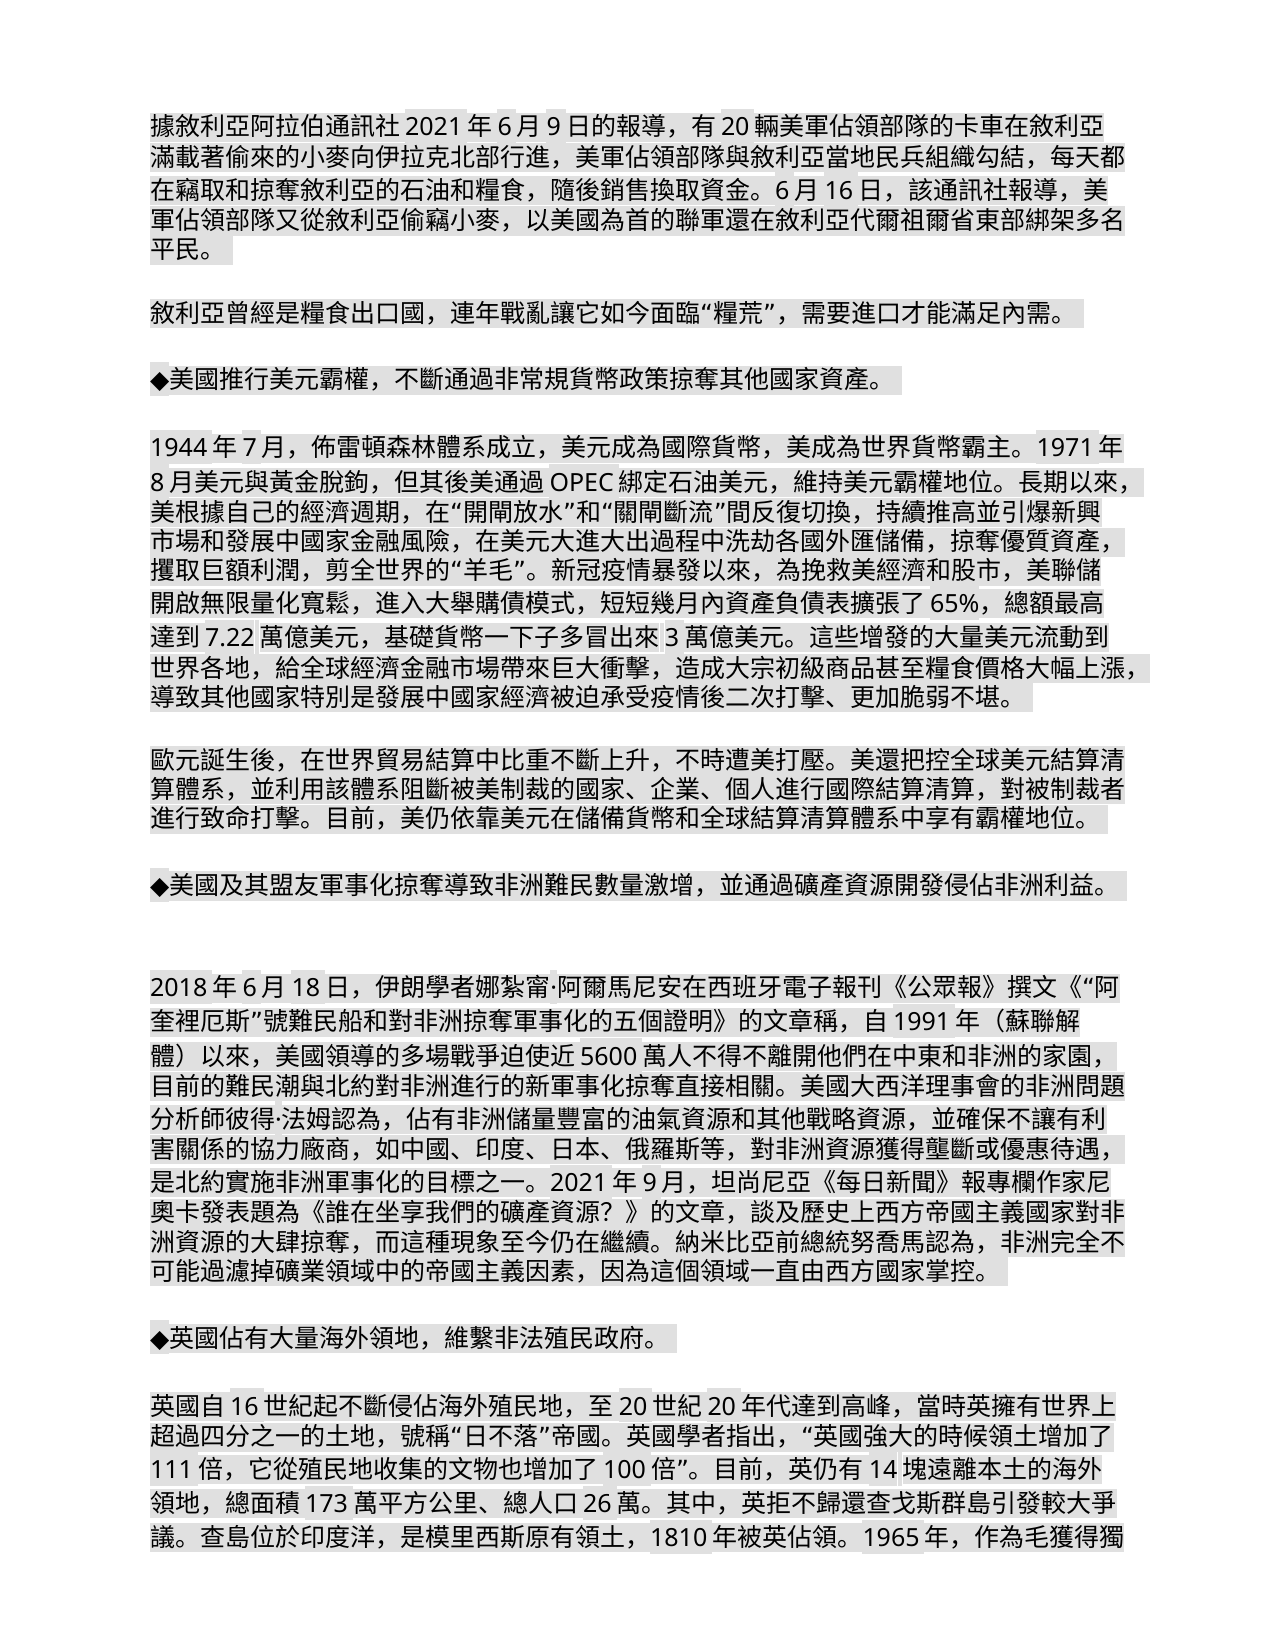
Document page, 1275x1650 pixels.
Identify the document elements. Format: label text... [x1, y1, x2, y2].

text 新華社刊發長文：美國同盟體系“七宗罪” 責任編輯：張菁娟 來源：新華社 2021-08-04 07:52:55 美國同盟體系“七宗罪” 前言 “我們真正的政策，乃是避免與外部世界的任何部分建立永久同盟。”1796年9月，美國首任總統華盛頓在告別演說中這樣告誡美國人。兩個世紀過去，美國卻早已將其“國父”的勸訓拋在腦後。 長期以來，美國同盟體系固守冷戰思維，迷信零和博弈，為一己私利踐踏公理正義、挑起衝突戰禍、實行單邊制裁、收割世界紅利，對以聯合國為核心的國際體系和以國際法為基礎的國際秩序造成嚴重威脅和破壞。美國新政府上臺以來，重新加強對同盟體系的掌控，表面上打著重回多邊主義旗號，實質上是要搞“小圈子”和集團政治，以意識形態站隊、陣營之間選邊來割裂世界，企圖拉幫結夥對中國實施戰略遏制打壓，以集體之名行單邊之實，是不折不扣的偽多邊主義。 美國同盟體系違背歷史潮流，看似耀武揚威、前呼後擁，實則色厲內荏、人心漸失，其暴力、掠奪、侵權、破壞、撒謊、包庇、內訌罪行日益現形，正在一步步墮向“黑幫化”的深淵。特將美國同盟體系“七宗罪”昭告天下，讓霸權主義和強權政治無處遁形，讓和平和正義的陽光照亮世界。 第一宗罪：暴力 自1776年7月4日獨立以來，美國在其240多年歷史中，沒有參與戰爭的時間不足20年。據不完全統計，自1945年二戰結束至2001年，世界上153個地區發生的248次武裝衝突中，由美髮起的為201場，約占81%。其中包括13場海外戰爭，大多有盟國參與。在美國及其盟友的炮火和屠刀下，不計其數的百姓流離失所乃至失去性命，地區國家經濟與社會發展大幅受挫，不少國家至今仍陷於水深火熱之中。 二戰後美國及其盟友發動的戰爭主要包括： ◆朝鮮戰爭。自1950年6月起，美國糾集十幾個國家組成所謂“聯合國軍”武裝干涉朝鮮半島南北雙方之間爆發的內戰。這場戰爭導致300多萬平民死亡，約300萬人成為難民。戰爭期間，美軍在朝鮮北部地方和中國東北部分地區秘密實施細菌戰，以飛機布撒大量帶有鼠疫桿菌、霍亂弧菌、傷寒桿菌等病菌的昆蟲、老鼠、兔子等媒介物，給中朝軍民造成巨大傷害。 ◆越南戰爭。1955至1975年的越南戰爭堪稱二戰後延續時間最長、最殘酷的一場戰爭，造成200萬平民死亡，300多萬難民流離失所。美軍在越投放約2000萬加侖的落葉劑（橙劑），導致40萬越南人死亡、200萬越南人罹患癌症或其他疾病。美軍還在越留下約35萬噸可爆炸的炸彈和地雷，估計仍需300年才能完全清除。 ◆科索沃戰爭。1999年，以美為首的北約軍隊打著“避免人道主義災難”旗號，公然繞過聯合國安理會，對南斯拉夫聯盟共和國進行78天持續轟炸，造成8000多無辜平民傷亡，近100萬人流離失所，200多萬人失去生活來源。北約軍隊大量摧毀南基礎設施，甚至轟炸了中國駐南聯盟大使館。塞爾維亞經濟學家估計，北約對南聯盟進行轟炸造成的經濟損失總額約為296億美元。轟炸造成大量橋樑、公路、鐵路以及25000戶家庭、176處文化古跡、69所學校、19家醫院和20個保健中心受損，150萬兒童無法上學。以美國為首的北約還動用了國際公約禁止的集束炸彈和貧鈾彈，導致當地癌症和白血病發病率激增，嚴重破壞當地乃至全歐生態環境。2000年3月，聯合國駐科索沃維和部隊確認，美軍為摧毀南聯盟的坦克和防禦工事，共發射了31000顆貧鈾彈。在科索沃和梅托希亞地區有100多個投擲點，在塞爾維亞南部北約使用了2噸貧鈾，而在科索沃和梅托希亞則有13噸，共計15噸貧鈾。此外，1999年4月17至18日，北約飛機炸毀了潘切沃的一家化工廠，導致該市上空的致癌物質含量達到正常時期的10600倍。截至2019年5月，366個參與北約軍事行動的義大利士兵患癌症死亡，7500人深受病痛折磨。 ◆阿富汗戰爭。2001年10月，美北約以打擊“基地”組織和塔利班為名入侵阿富汗。20年來，美軍事行動造成10多萬阿平民傷亡，約1100萬人淪為難民。2019年，阿富汗總統阿什拉夫·加尼表示，自2014年以來已經有4.5萬名阿安全部隊士兵被殺。2019年聯合國報告顯示，有3.2萬阿平民死于這場戰爭，而美國布朗大學沃森國際和公共事務研究所稱，抵抗武裝的死亡人數為4.2萬。根據喀布爾大學學者的評估，阿富汗戰爭平均每天造成約6000萬美元經濟損失、約250人傷亡。2020年，國際刑事法院首席檢察官表示，有證據顯示，近百名阿富汗囚犯在審訊過程中遭到折磨、虐待甚至強姦，美軍部隊和美國中央情報局可能因在阿富汗虐囚而犯下戰爭罪行。2020年11月，澳大利亞軍方公佈該國駐阿富汗部隊調查報告，證實澳軍人涉嫌在阿富汗參與殺害囚犯和平民事件。2021年4月14日，美國總統拜登宣佈，不讓恐怖分子在阿富汗獲得安全庇護的任務“早已結束”，所有美國軍隊將在9月11日之前從該國撤離。美軍倉皇撤離阿富汗，留下暴恐猖獗、千瘡百孔的爛攤子。美國《紐約時報》獲取的一份機密情報評估顯示，在國際部隊撤離後的兩至三年內，阿富汗可能會在很大程度上落入塔利班的控制之下。事實上，在美撤軍的短短2個月內，塔利班完全控制區域已翻倍，超過阿富汗政府。 ◆伊拉克戰爭。2003年3月，美國不顧國際社會普遍反對，聯合英國等以莫須有罪名侵入伊拉克，導致約20萬至25萬平民死亡，其中美軍直接致死超過1.6萬人。時至今日，伊仍有約2500萬枚地雷和其他爆炸遺留物需清除。根據公開統計，在伊拉克境內爆炸的貧鈾彈累計超過3400噸，平均每平方公里有將近8公斤鈾化合物遺存。2008年，聯合國大會就禁止在平民區使用貧鈾彈進行表決，有141個國家支持，美國、英國、法國和以色列投了反對票。此外，美軍、英軍還嚴重違反國際人道主義原則，製造多起虐待戰俘事件。美國哥倫比亞廣播公司曾公佈的一組照片顯示，伊戰結束後，美軍憲兵曾殘酷虐待伊拉克戰俘，如勒令他們全身赤裸進行人體堆疊，或將戰俘蒙上頭後手上連通電線站在箱子上。2019年11月，伊拉克歷史控訴調查組（IHAT）和“諾斯莫爾行動”調查人員透露，相關調查於2017年被英政府叫停，英政府和軍隊掩蓋了士兵在阿富汗與伊拉克殺害平民的戰爭罪可信證據。 美國和其盟友發動的多次侵略戰爭，給受害國造成大量平民傷亡和財產損失，帶來一系列社會問題。2021年3月，美國反戰組織“粉色代碼”發佈報告表示，過去20年，美國及其盟國持續不斷轟炸他國，平均每天投下40多枚炸彈和導彈。2001年以來，美國及其盟國在他國共投下32.6萬枚炸彈和導彈，集中在中東等地區，伊拉克、利比亞、敘利亞、阿富汗和葉門是受襲最嚴重的國家。 ◆美國不斷向其盟友輸送武器，導致地區戰亂不斷。 2017年後，美國把加大對盟國出售先進武器裝備作為控制和鞏固同盟關係的重要手段，時任總統特朗普頻頻通過與各國領導人的會晤推銷美制武器。此外，美國防務承包商可以直接向外國政府出售軍用無人機，而無需經過美國國防部的審批。2018年美國的武器出口額為1923億美元，較上一年度增加13%。2020年，美國軍售占全球軍售比重超過85%，其中近一半流向中東。2021年3月，瑞典斯德哥爾摩國際和平研究所證實，美國一直是世界上最大的武器出口國，美國近5年的出口量占全球武器出口總量的三分之一以上。中東國家軍購規模占世界總額的三分之一，其中近七成來自美、英、法，美超過一半的軍售銷往中東。 ◆美國盟友長期參與美海外軍事行動，共謀實施暴力。 澳大利亞是唯一參與美國二戰以來所有主要海外軍事行動的盟友，包括朝鮮戰爭、越南戰爭、科索沃戰爭、伊拉克戰爭、阿富汗戰爭、敘利亞戰爭等。2020年11月，澳國防軍公佈調查報告，證實澳軍士兵涉嫌虐殺39名阿富汗平民，其中包括兒童，引發國際社會震動和輿論廣泛批評。近期，澳內政部秘書長佩蘇略針對中美在臺灣問題上的緊張局勢揚言稱，自由國家再次聽到“戰鼓敲響”，蓄意煽動對立，渲染戰爭威脅。 美國在中東設有多個軍事基地，超過7萬美軍在該地區長期駐紮，並部署航母戰鬥群、隱形戰機、戰略核潛艇等先進軍事裝備，不時派遠端戰略轟炸機巡航，長期派航母在中東海域遊弋，耀武揚威，時刻保持對該地區的戰略威懾。美打著反恐旗號，使用武力干涉他國內政，甚至暴力推翻主權國家合法政府。美出動無人機定點清除伊朗伊斯蘭革命衛隊“聖城旅”指揮官蘇萊曼尼；近年來伊朗數名核科學家被刺殺，背後都有美以共謀的影子；美縱容以色列對敘利亞、黎巴嫩等國發動空襲，嚴重侵犯有關國家主權；美默許土耳其入侵敘利亞，對土借反恐之名打擊敘境內庫爾德武裝、入侵敘北部地方聽之任之。利比亞戰爭中，美、英、法、加拿大等國以執行聯合國安理會禁飛決議為由聯合實行武力干涉，實際目的是支援利反對派推翻卡紮菲政權。2001年發動所謂“反恐戰爭”至今，美及其盟友在地區至少造成48萬人死亡，其中大半是無辜平民。 ◆美國槍支暴力問題叢生。 2021年4月3日《紐約時報》報導，自1975年以來已有超過150萬美國人死於與槍支相關的自殺、謀殺與意外，超過美自內戰以來所有戰爭導致死亡人數之和。美“槍支暴力檔案室”發佈的資料顯示，2020年美共有超過4萬人死於槍擊，創下歷史最高記錄；全美共發生592起大規模槍擊事件，平均每天超過1.6起。2021年6月14日《華盛頓郵報》報導，僅2021年1月至5月，美已有8100多人死於槍擊事件，每天約有54人，這比前6年同期平均死亡人數多出14人。 與此同時，美槍支氾濫，控槍措施停滯不前。美兩黨在槍支管控上分歧嚴重，控槍法案難以在國會通過，1994年以來基本上沒有通過有任何實際意義的控槍法案。 ◆美國及其盟國國內員警暴力等事件不止，暴力執法造成大量傷亡。 法國“黃馬甲”運動期間，員警過度使用化學噴霧、催淚瓦斯、橡皮子彈等鎮暴手段。近期英北愛爾蘭等地示威活動中，員警暴力執法也造成多起受傷流血事件，激起民憤。 2021年2月26日，在聯合國人權理事會第46屆會議期間，多位聯合國人權問題特別報告員以及專家發表聯合聲明，呼籲美國政府採取廣泛的改革措施，制止員警暴力行為，並大力解決系統性種族主義和種族歧視問題。特別機制專家對美法律和政策允許執法人員在“合理”情況下使用致命武力表示關切，敦促美解決日益嚴重的警務“軍事化”問題。4月21日，聯合國人權高專巴切萊特就佛洛德案表示，對侵犯人權的執法官員有罪不罰現象必須終止；必須採取有力措施，防止發生更多任意殺戮行為。 第二宗罪：掠奪 西方國家的發達史，一定程度上是一個少數人在全世界對絕大多數人剝削掠奪的歷史。美國同盟體系仰仗軍事武力、經濟地位和制裁大棒，威逼利誘他國放棄正當權益、任其宰割，以赤裸裸方式實現對資源和財富的掠奪。 ◆美國及其盟友通過戰爭等手段掠奪海灣國家石油、糧食等資源。 2003年3月20日，美英聯軍在未經聯合國安理會授權的情況下向伊拉克發起軍事行動。美提出一系列開戰理由，包括薩達姆政府嚴重侵犯人權、伊拉克可能擁有核武器或其他大規模殺傷性武器等。2021年4月，美副總統哈裡斯在參加有關就業和基建政策活動時，親口承認“數年來和數代人以來的戰爭是為了爭奪石油而打響的”。2003年發動伊戰前夕，時任英外交大臣斯特勞證實，增進英和全球能源供應安全是英戰略利益所在。2016年7月，曾參與對伊戰爭決策的英前副首相普萊斯考特發表文章稱，自20世紀50年代起，確保以優惠條件獲得波斯灣石油產品一直是英利益所在。伊拉克前副總理塔里克·阿齊茲曾表示，針對伊拉克的威脅純粹是為了石油，美國的政策就是要奪走海灣國家的石油。英國BBC報導，布希政府在“9·11”之前就制定了控制伊拉克石油計畫的檔。英國智庫新經濟基金會前任政策主管希姆斯稱，過去的一個世紀，美國和英國在尋求控制超過它們份額的石油儲備時在全球各地留下了衝突、社會動盪和環境破壞的惡果。 2021年3月20日，敘利亞石油和礦產資源部長巴薩姆·圖馬在接受敘國家電視臺採訪時稱，美國及其盟友如同海盜一般，覬覦著敘的石油財富。美國目前控制著敘東北部90%的原油資源，美軍及其盟友對當地的佔領，導致該國石油產業的總損失超過920億美元。俄羅斯國防部長紹伊古訪問義大利時曾指出，美國正通過掠奪屬於敘利亞人民的石油資源來養肥本國石油生產商和軍火商。俄羅斯專家伊戈爾·尤什科夫表示，美國之所以不願從敘北部撤離就是為掠奪敘石油資源。他們利用武裝部隊保衛石油走私，並報復任何阻止走私的行動。 以美國為首的聯軍還多次走私、燒毀敘利亞小麥。2020年5月，美軍在敘東北地區哈塞克省南部的沙達迪村莊用阿帕奇武裝直升機投放燃燒彈，將當地小麥作物化成灰燼，造成14名敘普通民眾死亡，損失近5000萬美元。 據敘利亞阿拉伯通訊社2021年6月9日的報導，有20輛美軍佔領部隊的卡車在敘利亞滿載著偷來的小麥向伊拉克北部行進，美軍佔領部隊與敘利亞當地民兵組織勾結，每天都在竊取和掠奪敘利亞的石油和糧食，隨後銷售換取資金。6月16日，該通訊社報導，美軍佔領部隊又從敘利亞偷竊小麥，以美國為首的聯軍還在敘利亞代爾祖爾省東部綁架多名平民。 敘利亞曾經是糧食出口國，連年戰亂讓它如今面臨“糧荒”，需要進口才能滿足內需。 ◆美國推行美元霸權，不斷通過非常規貨幣政策掠奪其他國家資產。 1944年7月，佈雷頓森林體系成立，美元成為國際貨幣，美成為世界貨幣霸主。1971年8月美元與黃金脫鉤，但其後美通過OPEC綁定石油美元，維持美元霸權地位。長期以來，美根據自己的經濟週期，在“開閘放水”和“關閘斷流”間反復切換，持續推高並引爆新興市場和發展中國家金融風險，在美元大進大出過程中洗劫各國外匯儲備，掠奪優質資產，攫取巨額利潤，剪全世界的“羊毛”。新冠疫情暴發以來，為挽救美經濟和股市，美聯儲開啟無限量化寬鬆，進入大舉購債模式，短短幾月內資產負債表擴張了65%，總額最高達到7.22萬億美元，基礎貨幣一下子多冒出來3萬億美元。這些增發的大量美元流動到世界各地，給全球經濟金融市場帶來巨大衝擊，造成大宗初級商品甚至糧食價格大幅上漲，導致其他國家特別是發展中國家經濟被迫承受疫情後二次打擊、更加脆弱不堪。 歐元誕生後，在世界貿易結算中比重不斷上升，不時遭美打壓。美還把控全球美元結算清算體系，並利用該體系阻斷被美制裁的國家、企業、個人進行國際結算清算，對被制裁者進行致命打擊。目前，美仍依靠美元在儲備貨幣和全球結算清算體系中享有霸權地位。 ◆美國及其盟友軍事化掠奪導致非洲難民數量激增，並通過礦產資源開發侵佔非洲利益。 2018年6月18日，伊朗學者娜紮甯·阿爾馬尼安在西班牙電子報刊《公眾報》撰文《“阿奎裡厄斯”號難民船和對非洲掠奪軍事化的五個證明》的文章稱，自1991年（蘇聯解體）以來，美國領導的多場戰爭迫使近5600萬人不得不離開他們在中東和非洲的家園，目前的難民潮與北約對非洲進行的新軍事化掠奪直接相關。美國大西洋理事會的非洲問題分析師彼得·法姆認為，佔有非洲儲量豐富的油氣資源和其他戰略資源，並確保不讓有利害關係的協力廠商，如中國、印度、日本、俄羅斯等，對非洲資源獲得壟斷或優惠待遇，是北約實施非洲軍事化的目標之一。2021年9月，坦尚尼亞《每日新聞》報專欄作家尼奧卡發表題為《誰在坐享我們的礦產資源？》的文章，談及歷史上西方帝國主義國家對非洲資源的大肆掠奪，而這種現象至今仍在繼續。納米比亞前總統努喬馬認為，非洲完全不可能過濾掉礦業領域中的帝國主義因素，因為這個領域一直由西方國家掌控。 ◆英國佔有大量海外領地，維繫非法殖民政府。 英國自16世紀起不斷侵佔海外殖民地，至20世紀20年代達到高峰，當時英擁有世界上超過四分之一的土地，號稱“日不落”帝國。英國學者指出，“英國強大的時候領土增加了111倍，它從殖民地收集的文物也增加了100倍”。目前，英仍有14塊遠離本土的海外領地，總面積173萬平方公里、總人口26萬。其中，英拒不歸還查戈斯群島引發較大爭議。查島位於印度洋，是模里西斯原有領土，1810年被英佔領。1965年，作為毛獲得獨立的附加條件，查島從毛領土分離出去成為“英屬印度洋領地”，英“承諾”適時將查島歸還毛政府。但之後英不僅未予歸還，還用盡各種非人道手段驅逐群島上數以千計的原住民，支持美在島上興建軍事基地。2019年2月，國際法院作出諮詢意見，明確指出英佔據查島是非法行為，英有義務儘快終止對查島行政管轄。5月，聯大以116票贊成、6票反對通過確認英對查島統治是非法行為，並要求英在6個月內將查島歸還給模里西斯的決議。但英迄今未履行該決議，公然踐踏國際法治。毛總理賈格納特指責稱，英不能一邊宣稱自己是國際法衛士，一邊維繫一個非法的殖民政府。 ◆法國長期通過“殖民遺產”，控制非洲國家的經濟命脈。 當歐元誕生、法國法郎被廢除時，非洲法郎轉而和歐元以固定比例掛鉤。每次法國經濟下滑，非洲法郎區國家都會連帶遭殃。非洲法郎發行權不在次區域貨幣聯盟成員國手中，無法靈活調控本幣幣值，抑制了西非、中非國家的出口競爭力。由於大多數外匯掌握在法國人手裡，非洲法郎區國家對外貿易也受到法國的種種限制。2017年，在貝南爆發了公開焚燒西非法郎的抗議活動。馬里、塞內加爾等國也發生了抵制非洲法郎的遊行。 第三宗罪：侵權 美國同盟體系玩弄國際規則，對國際法合則用、不合則棄，以強權挑戰公理，歪曲國際法粉飾惡行，只為謀取一己私利。 ◆美國拒絕參與或退出國際公約、組織。 過去一段時間，美國在國際上奉行“本國優先”，大搞毀約退群，嚴重損害了多邊主義，削弱了以聯合國為核心的國際體系。包括：拒絕批准承認工人享有結社權利的1948年《結社自由和組織權利保護公約》；拒絕簽署謀求和平解決朝鮮問題和印支問題的1954年日內瓦協議；拒絕批准1979年《消除對婦女一切形式歧視公約》；拒絕簽署美曾主張且經大多數國家同意的1982年《聯合國海洋法公約》；1984年，以聯合國教科文組織“過於政治化”為由，第一次退出該組織；是世界上唯一沒有批准1989年聯合國大會通過的《聯合國兒童權利公約》的國家；拒絕批准1997年《京都議定書》；未批准1998年國際刑事法院《羅馬規約》；2001年，獨家拒絕達成《禁止生化武器公約》旨在建立核查機制的公約議定書，並阻擋至今；2017年1月，以“跨太平洋夥伴關係協定（TPP）”會摧毀美製造業為由退出TPP；2017年6月，身為全球溫室氣體排放大國，宣稱《巴黎協定》使美處於不利位置，決定退出該協定並重啟化石燃料開採計畫；2017年10月，以聯合國教科文組織內部亟待改革等為由，第二次退出該組織；2017年12月，因《移民問題全球契約》與美政府現行難民政策和特朗普移民原則不符，宣佈退出該協議；2018年5月，認為伊核問題全面協議是“一個巨大的謊言”“史上最吃虧的協議”“存在災難性缺陷”，宣佈退出該協議；2018年6月，稱聯合國人權理事會對以色列“存在偏見”及“無法有效保護人權”，宣佈退出該組織；作為對巴勒斯坦因美國搬遷駐以色列大使館至耶路撒冷一事將美告上國際法院的回應，美宣佈退出涉及國際法院管轄問題的《維也納外交關係公約關於強制解決爭端之任擇議定書》；2019年8月，宣佈《中導條約》失效，並立即著手研發此前受限的陸基常規中程導彈；2020年4月，停止資助世衛組織，並於7月宣佈退出該組織（2021年初拜登上臺後宣佈重返）；2020年5月，美決定退出《開放天空條約》，同年11月宣佈正式退出該條約。 ◆美國及其盟友在海外軍事戰爭中大肆侵犯人權。 2020年12月30日，聯合國人權理事會雇傭軍問題工作組發表聲明，稱時任美國總統特朗普宣佈赦免在伊拉克犯下戰爭罪的4名黑水公司雇員違反美承擔的國際法義務，呼籲《日內瓦公約》所有締約國共同譴責美上述行為。12月23日，人權高專辦發言人發表聲明，對特朗普赦免有關人員深表關切，稱此舉將助長有罪不罰現象，鼓勵其他人今後犯同樣罪行。2021年4月12日，聯合國人權高專巴切萊特發表聲明，對英國議會正在審議的“海外行動（現役和退伍軍人）法案”可能包庇那些實施酷刑等嚴重罪行的英海外軍人表示關切，指出該法案顯著降低了追究嚴重侵犯人權的海外軍人責任的可能性。2020年10月5日，10位人權理事會特別機制專家也曾對該法案表示關切，稱該法案使在海外服役的士兵免受非法殺害和酷刑指控，違反了人權法、國際刑法和國際人道法。2021年4月14日，人權理事會單邊強制措施對人權負面影響問題特別報告員等發表聯合聲明，批評美國名為“正義的獎賞”的反恐獎賞計畫侵犯人權，表示許多美認定的涉恐人員無法獲得正當司法程式。美國通過懸賞嫌疑人員資訊，鼓勵其他人侵犯這些人的人權。 ◆美國多年來對多國實施長臂管轄和單邊制裁。 美國長期依據美337條款、《反海外腐敗法》《湯瑪斯法》等國內法，肆意對其他國家和企業實施長臂管轄，發起單方面制裁。截至目前，美已對世界上近40個國家實施過經濟制裁，並獲得巨額收益，全球近一半人口受其影響。從2009年至2017年，美僅從歐洲就通過長臂管轄獲得1900億美元收益，並獲取大量企業資料，阿爾斯通等企業受制裁後被美企收購。 2015年到2019年間，美國政府對委內瑞拉採取了350多項單邊強迫性措施。聯合國人權高專巴切萊特表示，美國對委內瑞拉實施的新一輪單邊制裁，措施涉及面十分廣泛，導致委內瑞拉主要貨物已經嚴重短缺，可能會嚴重侵犯該國人民的人權。 2018年，土耳其以涉嫌參與“居倫運動”和間諜罪為名逮捕美國牧師並判處有期徒刑。美國在外交管道溝通無果的情況下，單方面宣佈對土耳其輸美鋁製品加征關稅。在美國的經濟制裁下，2018年8月土耳其貨幣里拉暴跌18%，土匯市陷入混亂。 2019年，美商務部工業與安全局對華為所有子公司實施禁供。2019年6月至今，美陸續將中國200多家企業列入制裁名單。 2020年4月，聯合國7名人權專家呼籲美國解除對古巴的經濟和金融制裁，稱制裁阻礙了人道機構説明該國衛生系統抗擊新冠疫情，美國對古巴的禁運和對其他國家的制裁嚴重破壞了國際社會為遏制新冠大流行、治療病患和挽救生命開展的合作。 美迄已對伊朗實施了1600余項單邊制裁，涵蓋石油、金融、航運、汽車等伊國民經濟各個領域。儘管美一再宣稱對伊制裁不包括人道主義領域，但伊在制裁影響下長期無法通過正常管道採購藥品等物資，造成伊國內缺醫少藥的人道主義困境。特朗普政府對伊採取“極限施壓”政策，以“長臂管轄”阻嚇全世界與伊開展正當合理的經貿往來，中國多個實體和個人因此受美制裁。伊總統稱，僅特政府退出伊核全面協議後恢復、新增的制裁就使伊蒙受2000多億美元經濟損失。新冠肺炎疫情暴發後，美阻止國際貨幣基金組織向伊發放抗疫貸款，亦不允許韓國、日本等盟國解凍伊海外資金，導致伊購買醫療物資和新冠疫苗求告無門。美還對敘利亞、葉門等深陷戰亂的國家揮舞制裁大棒，進一步衝擊其脆弱經濟社會基礎，釀成了比戰爭更嚴重的人道主義災難。 2021年3月，聯合國人權高專辦發表專家報告，批評美長期依據國內法對其他國家施加制裁，侵犯了中國、古巴、海地、伊朗、尼加拉瓜、俄羅斯、敘利亞、委內瑞拉、辛巴威等國人權。 美國還阻撓國際司法機構正常工作。2020年3月，國際刑事法院批准對美軍事和情報人員在阿富汗所涉戰爭罪和危害人類罪展開調查，受到美同盟體系極力阻撓。6月，特朗普宣佈將對參與有關調查人員實施經濟制裁和入境限制。9月，蓬佩奧宣佈制裁國際刑事法院首席檢察官本蘇達和管轄、互補與合作部門負責人莫喬喬科。國際刑事法院指出，美制裁對該院和《羅馬規約》下國際刑事司法系統、法治構成嚴重衝擊，美方“又一次試圖干涉國際刑事法院的司法獨立性”。 ◆“五眼聯盟”國家對他國及本國民眾實施大規模監控。 “五眼聯盟”國家長期實施大規模網路竊密、監控和攻擊活動，並要求科技公司在加密應用程式中“開後門”。美在網路竊聽監控方面投入大量資金和人力資源，2018年美情報總經費高達805億美元。2013年10月德國政府稱，默克爾總理行動電話可能遭到美情報機構監聽。2015年“維琪揭密”網站爆料，美國家安全局曾對法國總統希拉克、薩科齊、奧朗德實施監聽。2021年5月，媒體曝出美國監聽歐洲盟國醜聞，美國國家安全局2012至2014年間利用丹麥的資訊電纜，監聽德國、法國、挪威、瑞典等國政要短信和電話通話內容。 同時，美動用網路手段，對全球普通民眾進行大規模監聽監控。2013年6月，美國安局前雇員斯諾登披露“棱鏡”專案機密檔顯示：美每天收集全球各地近50億條行動電話記錄；秘密侵入雅虎、穀歌在各國資料中心之間主要通信網路，竊取數以億計的使用者資訊，肆意追蹤民眾的私人關係與社會活動；多年來一直監控手機應用程式，抓取個人資料等。“棱鏡計畫”曝光引發民眾強烈反應，多國輿論對美國監控全球網路表示強烈質疑和不滿。此外，從20世紀70年代開始，美情報部門一直操控著總部設在瑞士的加密設備供應商克裡普托公司，一邊向外國政府和企業出售加密機賺取巨額利潤，一邊通過解碼該公司加密技術竊取超過120個國家的機密資訊。 ◆聯合國人權理事會多次發表聲明，對美多種侵犯人權行為表示關切。 2020年12月29日，人權理事會單邊強制措施對人權負面影響問題特別報告員發表聲明，稱美國《凱撒敘利亞平民保護法》阻礙敘重建民用設施，導致敘本已十分嚴峻的人道主義局勢雪上加霜。該法壓制敘人民的住房權、健康權、適足標準生活權和發展權。美阻礙敘重建醫院，將威脅敘全體人民的生命權。 2021年2月23日，人權理事會酷刑問題特別報告員等16名特別機制專家發表聯合聲明，呼籲美關閉關塔那摩拘留中心並向被拘押者提供補償，要求美政府在審議關閉關塔那摩拘留中心時，妥善處理對現有40名被拘押者侵犯人權的行為，包括酷刑和虐待行為。美政府應確保那些遭受強迫失蹤、任意拘留、酷刑、基本權利被剝奪的人獲得賠償，並以獨立、公正方式調查、起訴相關秘密拘留、不公正審判等指控。 3月2日，人權理事會當代形式種族主義和種族歧視問題特別報告員等多名特別機制專家對美國南部路易斯安那州環境污染問題表示嚴重關切，稱在該地區開發石化設施不僅嚴重污染周圍的水和空氣，而且導致居民健康問題，環境種族主義嚴重威脅非洲裔美國人包括生命權、健康權、適足住房權和文化權在內的各項人權，美聯邦環境法規未能保障非洲裔美國人合法權利。 3月4日，人權理事會單邊強制措施對人權負面影響問題特別報告員發表聲明，表示美政府以宣佈國家緊急狀態為由，實施單邊強制措施，嚴重侵犯人權，《公民權利和政治權利國際公約》僅允許國家在面臨生存威脅的緊急狀態時中止對部分權利的保護，但美緊急狀態經常違反上述原則。敦促美不得以長期國家緊急狀態為由對別國實施單邊強制措施。 ◆美國“骨肉分離”移民政策強迫兒童和父母分離，嚴重危及移民的生命權、尊嚴和自由權等多項人權。 美國臭名昭著的“骨肉分離”移民政策即為美司法部推出的對非法入境者“零容忍”政策。2018年4月，美邊境執法人員為遏制非法入境者數量，任何非法入境者將受到“關押、審判、遣返”，其未成年子女將另行安置，導致不到兩個月內近2000名未成年人和父母分離。媒體披露移民兒童被關押在“大型籠子”裡的畫面和哭喊尋找父母的錄音，稱被分離兒童可能面臨暴力執法，臨時安置點破舊簡陋，兒童身心健康狀況堪憂。 美倒行逆施引發國際社會強烈譴責。墨西哥外長公開批評有關政策“殘忍”、“不人道”。薩爾瓦多政府呼籲美國政府將未成年人保護置於移民問題之上，不能以侵犯人權的方式粗暴解決移民問題。瓜地馬拉政府發表聲明，呼籲美方重新考慮有關移民政策，切實保障危移民的基本人權。洪都拉斯外交部表示，把兒童強行和父母分開，將導致他們在異國他鄉獨自面對司法程式，這是不人道的做法。2018年6月，聯合國人權理事會發佈聲明稱，美有關政策違反國際人權標準，堪比“酷刑”。聯合國秘書長發表聲明表示，難民和移民應得到有尊嚴的對待，對難民和移民的處理應符合國際法。聯合國人權高專侯賽因指出，“骨肉分離”將對移民子女造成不可逆的終生影響，極其不道德。 迫于壓力，美時任總統特朗普2018年6月簽署行政令叫停“骨肉分離”政策，但繼續實施“零容忍”政策，將非法移民與其未成年子女一併收押。然而，2019年11月，聯合國發佈後續調查報告顯示，美仍關押超過10萬非法移民兒童，侵害兒童權益情況頻仍。2021年6月，美國土安全部公佈資料顯示，拜登政府迄今僅促成7名兒童與父母團圓，目前仍有2127名兒童未能與父母團聚，美對移民生命權、尊嚴和自由權等多項人權的侵犯仍未停止。 ◆因懷疑藏匿斯諾登，美國協調迫降玻利維亞總統專機。 2013年7月2日，美國懷疑玻利維亞總統莫拉萊斯藏匿斯諾登，協調義大利、法國、西班牙和葡萄牙四國禁止玻利維亞總統專機進入本國領空，導致專機迫降在奧地利首都維也納，並遭強行檢查，直到確認沒有斯諾登的蹤跡才放行。玻利維亞國防部長薩阿韋德拉稱，美國政府是玻利維亞總統莫拉萊斯藏匿斯諾登這一謠言的幕後黑手，謠言是美國政府製造的。他強調，玻利維亞的航空旅行權利受到了侵犯，“這是一種暴行，違反了國際航空運輸公約和協定。”厄瓜多爾外交部長認為這是一個巨大的冒犯，他將呼籲南美聯盟與外交部長舉行一次特別峰會，討論這個問題。古巴外交部發表聲明譴責這一事件，認為這一毫無根據和武斷的行為，冒犯了整個拉丁美洲和加勒比地區。 ◆美國及其盟友以人道主義之名行對外干涉之實，自身人權狀況卻每況愈下。 國際勞工組織（ILO）國際勞工公約和建議書實施專家委員會（CEACR）分別於2012年、2013年、2014年、2016年、2019年、2020年接連就美國使用童工問題發表評論，多次對美大量18歲以下農場童工遭遇嚴重工傷事故表示關切。2014年，國際勞工標準實施委員會（CAS）將美違反ILO第182號公約的案件列為重點國別案件之一。美丹佛大學網站披露，目前在美至少有50余萬人生活在現代奴隸制下，被強迫勞動。美強迫勞動現象無處不在，在家政、農業種植、旅遊銷售、餐飲行業、醫療和美容服務等23個行業或領域販賣勞動力現象尤為突出。CEACR在2017年就美履行第105號公約指出，美應在聯邦層面出臺必要措施，減少刑事司法體系中種族不平等現象。 據統計，德國2020年極右翼犯罪高達2.3萬起，其中反猶罪行增長近16%。歐盟兩性薪酬差距高達21%，三分之一女性曾在15歲後遭受過身體暴力或性暴力。歐盟在難民安置問題上推諉扯皮，為了自身利益絲毫不顧難民人權，希臘難民營大火至今仍讓人心有餘悸。歐盟邊防機構拒絕難民船隻登岸，甚至把難民“推回大海”，令人髮指。 第四宗罪：破壞 長期以來，美國及其盟國熱衷顛覆別國政權，培植地區代理人，刻意製造對抗，只破不立，枉顧國際法和國際規則，肆意侵犯他國權益，成為地區穩定的最大破壞者。 ◆美國夥同盟友大搞“顏色革命”，干涉他國內政。 美波士頓學院副教授奧羅克在《隱蔽的政權更迭：美國的秘密冷戰》一書中寫道：僅在1947年至1989年的42年間，美實施了64次隱蔽的政權更迭行動和6次公開行動。冷戰結束後，美更加肆無忌憚地推行干涉主義，頻繁輸入“顏色革命”，包括：2003年底，以議會選舉計票“舞弊”為由，逼迫格魯吉亞總統謝瓦爾德納澤辭職，扶持反對派薩卡什維利當選總統，即“玫瑰革命”；2004年10月，炮製烏克蘭大選“舞弊”醜聞，煽動烏青年上街遊行，扶持尤先科在重新選舉中當選總統，即“橙色革命”；2005年3月，煽動吉爾吉斯斯坦反對派抗議議會選舉結果，最終演變成騷亂，總統阿卡耶夫被迫逃亡並宣佈辭職，即“鬱金香革命”。過去10年間，美國入侵了20多個國家或策動了有關國家政權更迭，並多次介入與操作中東歐、中亞以及西亞北非一些國家的“顏色革命”。2020年10月20日，俄聯邦對外情報局局長納裡什金表示，美國正在計畫準備在莫爾達瓦掀起“顏色革命”。2021年2月18日，俄羅斯總統新聞秘書佩斯科夫表示，歐洲人權法院要求俄當局立即釋放反對派政治家納瓦利內的裁決失之偏頗，讓人產生諸多疑問。俄司法部長崔琴科表示，歐洲人權法院的決定無法律依據，是干涉俄國內訴訟事務的重大企圖。2021年4月，英國《晨星報》文章解密外交檔顯示，美國和英國為獲得金屬鋰資源參與策劃了玻利維亞的軍事政變。在玻利維亞爭取社會主義運動党總統莫拉萊斯被迫辭職後，英國駐玻大使館支持了玻新政權，政變後發生了致命的暴力事件，受到了人權組織的譴責。 ◆美國及其盟友在中東等地區留下無法收拾的爛攤子。 美國及其盟友頻繁在中東製造亂局，嚴重削弱了地區國家實力，導致“基地”組織、“伊斯蘭國”坐大，地區陷入難以消弭的安全和治理赤字。美、英、澳大利亞等聯軍士兵在中東橫行霸道，虐囚、姦淫、擄掠、濫殺平民的暴行屢見不鮮，其暴戾殘忍程度毫不亞于恐怖分子。 美在中東慣於拉一派打一派，刻意製造地區矛盾，分化中東國家，自己則大搞“離岸平衡”。近年來美在海灣高調渲染“伊朗威脅”和教派對立，逼迫地區國家選邊站隊。特朗普政府一方面單邊退出伊核協議，要求將伊朗導彈計畫、地區政策問題納入談判範圍，另一方面對伊進行有罪推定，將地區石油設施遇襲、油輪爆炸等事件悉數與伊或其代理人掛鉤，意在坐實伊地區“惡行”，挑動地區國家不安全感。2020年初美悍然襲殺伊革命衛隊聖城部隊指揮官蘇萊曼尼，地區緊張局勢驟然升級。 ◆英法等國在被迫結束殖民統治時，為延續自身影響埋下種種禍根，至今仍抱有“殖民者執念”。 “分而治之”是英國在殖民地管理的重要手段。一是遺留印巴矛盾。英佔領印度後，利用種姓、教派矛盾極力挑撥離間印各階層、各社會集團關係，以強化自身作用，維護殖民統治。1947年6月，印總督蒙巴頓提出方案，將印分為印度教徒為主體的印度斯坦和伊斯蘭教徒為主的巴基斯坦，向二者分別移交政權。印巴分治後，雙方教徒發生大量摩擦和衝突，彼此矛盾和仇恨加深，並在喀什米爾歸屬問題上引發戰爭。二是促生巴以衝突。巴勒斯坦原系奧斯曼帝國屬地。一戰期間，英出於戰略需要，一方面支援巴地區的阿拉伯人反抗奧斯曼帝國，另一方面卻支持猶太復國運動，贊成猶太人在巴地區建立一個民族家園。此後，巴以衝突不斷，至今未停。三是製造賽普勒斯矛盾。塞靠近希臘和土耳其，島上希土兩族分別將兩國視為母國。塞曾淪為英殖民地，在塞謀求獨立過程中，英故伎重施，挑撥希土矛盾，並推動塞問題國際化。後希土兩族爆發武裝衝突，塞形成南北分裂局面，至今兩族矛盾未能解決。 歐洲國家“新干涉主義”大行其道，對非洲國家領導人大搞“順我者昌、逆我者亡”，背後慫恿甚至派兵介入象牙海岸等國內戰，破壞次區域和平穩定。英、法、德、荷派軍艦到南海耀武揚威。歐洲議會、捷克等出臺涉台決議，安排官員、議員訪台，公然為台獨分子張目，嚴重破壞台海和平穩定。歐洲議會打著“維護人權”旗號，授予被中國司法機關依法判刑的犯罪分子“薩哈羅夫獎”，粗暴干涉中國內政，侵犯中國司法主權。2021年3月，歐盟基於謊言和虛假資訊，以所謂新疆人權問題為藉口對中國有關個人和實體實施單邊制裁，粗暴干涉中國內政，公然違反國際法和國際關係基本準則，嚴重損害中歐關係。 第五宗罪：撒謊 為維護自身利益、排擠打壓異己，美國及其盟友撒謊成性、眾口鑠金，毫無底線炮製不實證據和虛假言論，並以謊言為藉口一次次欺騙世人、挑起衝突和爭端。 ◆美國以“洗衣粉”為由，與盟友挑起伊拉克戰爭。 2003年2月5日，聯合國安理會召開會議，專門討論伊拉克局勢。時任美國國務卿鮑威爾在會上拿出一個裝有白色粉末的試管，聲稱是伊拉克正在研製化學武器的證據。2003年3月20日，美英聯軍以此為由發動了伊拉克戰爭，直到2011年12月撤離，但美國至今未能證實伊確實存在大規模殺傷性武器。2014年，俄羅斯總統普京在接受媒體採訪時就西方國家一直指責俄秘密吞併烏克蘭東部回應說：“證據呢？拿出來讓我們瞧瞧。整個世界都記得，美國國務卿出示的關於伊拉克大規模殺傷性化學武器的證據，就是那瓶裝有不明物體的試管，裡面搞不好是洗衣粉。” ◆美國編造“戰爭英雄”林奇故事。 2003年4月，美國軍方公佈了一名名為潔西嘉·林奇的女兵在伊拉克戰場的英雄事蹟：林奇與戰友遭遇伏擊，林奇在敵眾我寡的情況下拼死抵抗直至被俘。之後美國軍方又稱，林奇被俘後遭受了強暴和虐待。消息一出，美國上下群情激憤。美國立即派出特種部隊前去營救林奇並很快將其救出。CNN全程拍攝了這場行動，並在幾天後公佈了營救行動畫面。通過這場行動，美軍的士氣得到極大的提振，美國民眾的愛國熱情瞬間被點燃，林奇的事蹟也被拍為電影。 然而實際上，林奇在戰爭中一槍未開。遭遇伏擊後，林奇與戰友乘坐的軍車被擊中而撞上另外一輛車，導致林奇受重傷。伊拉克醫護人員救了林奇，並主動聯繫美軍希望他們接走林奇。而美國軍方拒絕了他們的請求。根據醫院醫生回憶，醫院領導提前告知了他們美方的計畫，美軍“表演”了救走林奇。 2007年4月，林奇在美眾議院聽證會上陳述了事情的真相。林奇稱，其身受重傷被俘，受到伊醫護人員善待和良好的治療，美國防部是在利用其拍攝虛假的英雄宣傳紀錄片。 ◆以美國為首的北約利用種族滅絕謊言悍然發動科索沃戰爭。 1999年3月24日，以美國為首的北約向南斯拉夫發起空襲，為期78天的科索沃戰爭爆發。戰爭共造成2000多人死亡，6000多人受傷，近100萬人淪為難民，給南聯盟造成的經濟損失超過2000億美元。1999年4月7日，時任美國防部長威廉·科恩表示，科索沃的大規模屠殺駭人聽聞，表明這是一場結束種族滅絕的正義鬥爭。時任美國總統克林頓稱：“至少10萬（科索沃阿爾巴尼亞族）人失蹤。北約是有計劃阻止種族清洗和屠殺。”CNN報導，克林頓指責塞爾維亞人對科索沃的種族清洗類似于二戰期間的猶太人大屠殺，試圖為他派遣美軍到南斯拉夫作戰的決定造勢。《華盛頓時報》1999年11月報導，克林頓政府被指誇大被塞爾維亞人殺害的阿族人數量。美國作家約瑟夫·拉法指聯軍誇大阿族人死亡人數，以便把“制止種族滅絕”作為轟炸行動的理據。此外，《聯合國憲章》不允許軍事干預其他主權國家，例外的少數情況需聯合國安理會決定，但美國及北約的這次行動並未經聯合國授權。 ◆美國及其盟友自導自演化武襲擊，發起敘利亞戰爭。 2011年初，敘利亞反政府示威活動蔓延全國，示威者與政府軍衝突逐漸升級，後演變為內戰。在美國資金支援下，敘利亞民防組織（白頭盔）自導自演平民受空襲和受化學武器攻擊影片，將矛頭指向敘政府。美、英、法三國政府進而宣稱敘政府使用化武攻擊平民，並對敘有關目標定點空襲。聯合國2019年的一份報告認為，美西方聯軍可能沒有將襲擊目標指向特定軍事目標，或者沒有採取必要預防措施，可能構成戰爭罪。俄羅斯常駐歐盟代表弗拉季米爾·奇若夫稱，“白頭盔”曾多次使用這種伎倆栽贓敘利亞和俄羅斯政府。“白頭盔”對這些“演員”進行專業訓練，這些演員曾出現在多個不同的化武襲擊視頻裡。據俄羅斯媒體與敘利亞官方媒體報導，除了進行所謂的人道主義援助以外，“白頭盔”長期偽造新聞，混淆視聽，受到美國、英國、德國、丹麥、荷蘭、比利時等西方國家的大量資助。 ◆美國及其盟友圍繞新冠肺炎疫情謊話連篇，企圖轉移對本國抗疫不力的指責。 新冠肺炎疫情發生以來，美等西方國家政府不但未遵循世衛組織指南採取有效的防疫措施，反而不斷指責和質疑中國，從隔岸觀火到等待所謂“群體免疫”，利用一系列謊言麻痹本國民眾，包括“病毒系武漢病毒實驗室洩漏”、“病毒起源於武漢”、“中國政府反應慢導致疫情蔓延至全球”。特朗普和蓬佩奧多次聲稱已看到病毒來自武漢病毒研究所的新證據。美國防部主要承包商之一“多機構協作環境組織”發佈錯漏百出的30頁核心資料包告，聲稱綜合社交媒體資訊、衛星圖像、手機定位資料分析，武漢病毒研究所2019年10月曾發生某種“危險事件”。2021年初，世衛組織專家赴華開展新冠病毒溯源研究工作，專家組認為實驗室洩露病毒極不可能，但美西方無視並公開質疑專家組報告。世衛組織官網資訊顯示，早在2020年1月3日中國官員就向世衛組織提供了在武漢發現“不明原因病毒性肺炎”聚集性病例的資訊；1月5日，世衛組織通過所有會員國均可查閱的《國際衛生條例（2005）》事件資訊系統分享了關於不明原因肺炎聚集性病例的詳細資訊，並建議會員國採取預防措施，降低急性呼吸道感染的風險。然而，當時的西方國家未採取任何有效的預防措施。 ◆美國污蔑中國對南海“軍事化”，聯合盟國對南海加強軍事部署。 近年來，美國一方面頻繁在南海開展所謂的“航行自由”、聯合日本、菲律賓等盟國加強軍事部署，另一方面指責中國對南海進行“軍事化”，誤導國際輿論。據不完全統計，2017年至2020年，美國在南海的“航行自由行動”次數多達15次。此外，美國在南海周邊地區加強了軍事力量的部署，特別是高精尖戰略武器的配置，並持續謀求與菲律賓、越南、日本等國加強軍事夥伴關係，同時在亞太地區努力謀求與盟國夥伴的合作。澳大利亞東亞論壇網站2017年5月2日文章指出，一些西方分析人士在南海問題研究中偏袒美國導致媒體曲解事實。美國把商業航行與實施具有挑釁性的軍事情報收集、監視活動等混為一談，然後宣稱中國在其專屬經濟區內和上空干擾美軍艦艇和飛機，違反自由航行準則。 ◆美國編造新疆“種族滅絕”彌天大謊，拉攏盟友對華制裁。 近兩年來，美國拉攏西方一些反華勢力，基於鄭國恩等偽學者杜撰的所謂“涉疆研究報告”和一些所謂“親歷者”經歷，炮製散佈大量涉疆虛假資訊，污蔑中國政府在新疆對維吾爾族實施“種族滅絕”等，詆毀中國治疆政策，粗暴干涉中國內政，並宣佈對中方實體和個人實施制裁，企圖矇騙國際社會、干擾破壞新疆穩定發展。美國獨立新聞網站“灰色地帶”等多次刊文，揭露反華分子鄭國恩濫用資料、歪曲資料、援引虛假“證言”編造新疆“種族滅絕”的謊言。法國作家馬克沁·維瓦斯出版《維吾爾族假新聞的終結》一書，以其在新疆真實見聞證明所謂維吾爾族“種族滅絕”純屬無稽之談。 ◆美國與盟友大肆抹黑中國“一帶一路”倡議，編造中國“新殖民主義”“債務陷阱”等謊言。 美國與其盟國大肆抹黑中國“一帶一路”倡議，部分西方媒體和政客刻意忽視中國投資對促進相關地區經濟發展的積極作用，大肆炒作中國搞所謂“新殖民主義”和“新帝國主義”，散播相關國家正陷入中國“債務陷阱”、中國投資只會使中國受益等虛假結論。美國約翰斯·霍普金斯大學與哈佛大學學者在《大西洋月刊》刊文，直指“中國債務陷阱”是美西方政客捏造的謊言。如美西方媒體反復炒作的斯里蘭卡漢班托塔港專案，正是加拿大和丹麥企業首先提出要在斯里蘭卡投資、承建、運營該港口，卻長期拿不出行動，而後中國企業通過公平競爭贏得了開發權。斯里蘭卡面臨的國際主權債務中，日本、世界銀行等才是大債主，且2017年漢班托塔港債務僅占斯里蘭卡外債的5%。斯里蘭卡前央行行長表示，漢班托塔港債務不是該國金融困難的原因。對於發展中國家追求發展的意願，美西方政客與媒體長期選擇性失聰。 澳大利亞為配合美對華打壓和經濟“脫鉤”，編造謊言大肆渲染“中國威脅論”“中國干涉論”，接連出臺“反外國干涉”系列立法、《涉外關係法》等法案，以國家安全為由否決多項中企對澳投資，撕毀維多利亞州同中方簽訂的“一帶一路”合作檔。 ◆美國及其盟友以“人權”“民主”為名，不斷向世界輸出陰謀與謊言。 歐洲前宗主國向非洲殖民地承諾西式民主是發展的“福音”，事實上卻讓非洲國家深陷“逢選必亂”“發展赤字”陷阱。歐洲自稱援非規模最大，但往往“口惠而實不至”，不是“錢不到位”就是“捂礦不采”，遲滯非洲發展。“阿拉伯之春”發生後，歐盟曾承諾逐年增加對阿拉伯國家援助，但事實卻呈下降之勢，2014年歐盟僅落實當年額度的20%。歐洲自詡為新冠肺炎疫苗實施計畫（COVAX）平臺最大貢獻方，但至今向發展中國家出口疫苗尚不及自身產量的5%。 2021年4月19日，聯合國人權理事會非洲人後裔問題專家工作組等特別機制發表聯合聲明，強烈反對英國種族和民族不平等委員會發表的報告，稱該報告歪曲和捏造事實，將進一步加劇英種族主義和種族歧視。報告用美化種族等級制度為“白人至上”主義辯護，聲稱英國不存在系統性種族主義，種族主義是非洲人後裔憑空想像的產物或孤立事件，無視國際人權專家指出的英國系統性種族主義問題，包括在醫療、教育、就業、住房、執法、刑事司法等領域根深蒂固的不平等現象。聲明指出，該委員會報告試圖洗白英國販賣非洲奴隸的歷史，避而不談蓄奴者的殘暴行為及其一代代通過奴役黑人積累財富、社會資源和政治影響力的事實，這是對歷史的蓄意曲解，將導致種族主義和種族歧視更加猖獗。 第六宗罪：包庇 近年來，美國以親疏斷是非，以遠近判獎罰，包庇、袒護、縱容盟友諸多惡劣行徑，甚至操控利用盟友的弱點惡行，達到其地緣政治的陰險目的。 ◆美國罔顧全人類利益和國際社會反對，縱容日本排放核污染水入海。 2021年4月13日，日本政府宣佈決定將福島第一核電站核事故造成的超過100萬噸核污染水倒入太平洋，引起日國內和周邊國家廣泛質疑和擔憂。美西方媒體對此幾無批評聲音，不少西方國際組織、政客甚至為日辯護。美方表示支持日本決定，稱日本“似乎採取了一種符合全球公認的核安全標準的做法”。美國國務卿布林肯發推特感謝日本處理核污染水的“透明努力”。 國際社會多對美國支持日本表示質疑。4月15日，人權理事會有毒物品和人權問題特別報告員、食物權問題特別報告員、人權與環境問題特別報告員發表聯合聲明，對日本決定將受損的福島核電站100萬噸核污染水排放到海洋深表遺憾，稱此舉將影響太平洋地區數百萬人生命和生計，對日本和其他國家民眾的人權構成巨大威脅。有關專家表示，考慮到將核污染水排放到海洋會對很多人生活和環境造成影響，日本政府有關決定令人高度關切。美國海洋保護學家裡克·斯坦納在《安克雷奇日報》發表評論文章，敦促美國政府立刻制止日本排放計畫，並提倡國際社會任命獨立於國際原子能機構的調查委員會，以審查有關福島處理核污染水的相關問題，提供透明、獨立、科學的建議。而且，美國表面上支持日本排核污染水，其實早已對日本產品進口嚴加監管。2021年3月，美國食品藥品管理局FDA“第99-33號進口警示”編輯更新之後，仍因核輻射等原因限制日本部分農、養殖、水產品及附加產品的進口。 ◆美國掩護日本實現軍事鬆綁，推動日本解禁“集體自衛權”。 因二戰期間犯下的侵略罪行，依據《開羅宣言》《波茨坦公告》及日本政府無條件投降書，日本應當徹底剷除軍國主義，完全解除海陸空武裝。然而在冷戰初期，美國為了遏制社會主義陣營，扶植和重新武裝日本，對大批犯有戰爭罪行的軍國主義分子網開一面，默許一些人重返日本政壇。美國單獨與日本締結《日美安保條約》，簽署、修訂“日美防衛合作指標”，不斷擴大日美同盟軍事行動的範圍。美國對日本政府出臺《新安保法》、推動修改憲法第九條等動向予以縱容。2014年7月1日，日本政府臨時內閣會議通過了修改憲法解釋、解禁集體自衛權的內閣決議案。時任美國國防部長哈格爾隨後發表聲明，支持日本政府解禁集體自衛權的決定，歡迎日本政府關於集體自衛權的新政策。境外媒體分析稱，美國是日本違反和平憲法、重新軍事武裝的最重要推手和關鍵因素。 ◆美國包庇731部隊罪行 二戰結束後，美國在幾年時間內陸續派德特裡克堡基地的細菌戰專家前往日本，向包括731部隊頭目石井四郎在內的731部隊主要成員瞭解日本細菌等生化武器情況。美國為了得到731部隊細菌戰資料資料，支付了25萬日元。美國甚至向世界隱瞞石井四郎以及731部隊的滔天罪行，還讓石井四郎成為德特裡克堡的生化武器顧問。 據媒體報導，美國以豁免侵華日軍731部隊戰犯戰爭責任為條件，獲取731部隊進行人體實驗、細菌實驗、細菌戰、毒氣實驗等方面資料進行生化武器研究。在731部隊《炭疽菌實驗報告》《鼻疽菌實驗報告》《鼠疫菌實驗報告》三份人體實驗報告封面上，分別寫有“馬里蘭州德特裡克堡基地生物戰實驗室化學部隊研究與開發部，此函歸還至戰後總部檔案部”的字樣，並蓋有“達格威實驗基地技術圖書館”的黑色墨印。 ◆美國杜魯門政府為避免別國譴責其種族政策而支持南非種族隔離政策。 1948年後，杜魯門政府出於冷戰、維護美國在南非利益、美國國內反種族隔離力量較弱等考慮，對南非種族隔離制度採取所謂“中間道路”政策，即在口頭反對南非種族隔離制度的同時，又對國際社會干預南非種族問題進行抵制。1960年3月21日，數千名南非民眾在沙佩維爾一處警察局抗議本國種族隔離政策，遭到南非白人當局開槍射擊，共69人死亡，包括8名婦女和10名兒童。該事件引起國際輿論廣泛譴責，聯合國也通過決議予以批評。時值美非洲裔民權運動興起，美政府極力袒護南非，密西西比州議會甚至通過一項議案，支持南非政府“對捍衛種族隔離政策的堅定和面對反對者不為所動的決心”。 美國前駐南非大使威廉·艾德蒙森指出，由於美國自身在民權問題上處於兩難境地，美國政府在外交上對南非的種族問題非常敏感，唯恐國際社會把注意力轉移到美國國內的民權問題上來。美國對南非政策研究委員會報告稱，美國顧忌其他國家可能會譴責其種族政策，所以支持南非並以種族政策屬於南非國內問題為由，阻撓聯合國干預南非的種族隔離制度。 ◆美國在巴勒斯坦、敘利亞等問題上違背聯合國安理會有關決議和國際共識，長期偏袒以色列。 以色列在1967年中東戰爭中佔領東耶路撒冷和約旦河西岸部分地區，並在兩地建設猶太人定居點。聯合國及國際社會均認定此定居點為非法。國際法院指出，以建立隔離牆行為違反國際法。數十年來，美國在政治、經濟和軍事上支持以色列，以色列逐步擴大其在巴勒斯坦被占領土上的定居點計畫。特朗普上臺後，以所謂“中東和平新計畫”取代“兩國方案”。2017年12月，特朗普宣佈承認耶路撒冷為以色列首都。2018年5月，美使館遷至耶路撒冷。2019年11月，時任美國國務卿蓬佩奧宣稱，美不再認為以色列在約旦河西岸地區建設定居點違反國際法。2017年10月，為反制聯合國教科文組織所謂“反猶”活動，否定巴勒斯坦人民的合法抗爭，美以聯手退出該組織，並於2018年底正式生效。 2019年3月25日，時任美國總統特朗普與以色列總理內塔尼亞胡簽署美國承認以色列對戈蘭高地擁有主權的公告。美國此舉引發包括敘利亞、俄羅斯以及聯合國在內的全球範圍批評。聯合國安理會1981年通過的第497號決議明確表示，以色列將其法律、管轄權和行政機構強加于戈蘭高地的決定“完全無效、不具國際法律效力”。2020年11月5日，聯合國大會確認敘利亞對自1967年6月戰爭以來被以色列佔領的戈蘭高地的主權問題。聯合國秘書長古特雷斯明確強調，戈蘭高地的地位並不因此改變。此外，敘利亞外交部發表聲明指出，美國的這一決定是對敘利亞“主權與領土完整的無恥攻擊”。俄羅斯警告美方此舉將“嚴重違反國際法”，也將阻礙敘利亞衝突的解決，並全面激化地區局勢。 ◆美國與其盟友對對方國家嚴重社會問題視而不見。 2020年美國“佛洛德事件”發生後，加拿大政府表態含糊其辭，總理特魯多發推特稱，雖然美國正對謀殺佛洛德進行追責，但要知道系統性種族主義和反黑人種族主義依然存在，且在加拿大同樣存在。該表態未對事件進行譴責，表明加政府不敢公開批評美政府的懦弱心態和對美國的姑息。 同時，美國對加拿大種族問題視而不見。2019年6月3日，針對加拿大失蹤和被謀殺原住民婦女和女童國家調查委員會發佈報告，特魯多在國際婦女大會開幕式上承認原住民女性遭受的悲慘暴力等同於“種族滅絕”，但美國政界對此默不作聲，美輿論不僅沒有給出譴責和批評，反而聲稱加政府為解決相關問題“作出巨大努力”。 ◆美國盟友在國際規則適用上對美大開“綠燈”。 澳大利亞宣稱捍衛所謂“基於規則的國際秩序”，2017年澳《外交政策白皮書》中載明“全球秩序基於的規則應是協商一致而非強國主導”。但為配合美國中東戰略，澳拒絕承認國際刑事法院（ICC）關於接受巴勒斯坦作為觀察員國的決定，阻止ICC調查以色列涉嫌在約旦河西岸、東耶路撒冷、加沙地帶實施的戰爭罪行為。在美宣佈將駐以色列使館遷往耶路撒冷後，澳打破過去幾屆政府延續數十年的政策，效仿特朗普表態稱也將考慮遷館。 為維護美國在迪戈加西亞島（Diego Garcia）的軍事利益和英國的殖民利益，澳反對國際法院（ICJ）關於查戈斯群島去殖民化的諮詢意見及聯合國大會有關決議。 第七宗罪：內訌 美國對盟友時而包庇、時而敲打，玩弄“馭下之術”，意在以胡蘿蔔加大棒的方式迫使盟友追隨美，同盟體系內部實已互信缺失、同床異夢。 ◆美國通過貿易手段打壓日本，逼迫日本簽訂廣場協定。 20世紀80年代，美國經濟陷入滯漲，日本經濟飛速發展，對美貿易順差不斷擴大。美政府曾頻頻利用《1974年貿易法》第301條，在1976年至1989年間，對日本產品進行20次“301調查”，絕大多數以日本讓步自願限制出口告終。1985年9月，美、英、法、聯邦德國、日本在紐約廣場飯店簽訂協定，主要包括遏制通脹、擴大內需、貿易開放、資本自由化等內容。廣場協議簽訂後，日元大幅升值，日出口受到打擊，產能大量過剩。1986年、1991年美日先後簽訂兩次《半導體協定》，5年協定期結束後，美國半導體在全球和日本的市場均擴張至三成左右。此外，美國先後對日本發起紡織品戰、鋼鐵戰、彩電戰、汽車戰、匯率戰、半導體戰、美逼日系統性改革等七次貿易金融戰。為減少日元過度升值對經濟競爭力的損害，日政府通過放鬆信貸維持經濟擴展勢頭，股市、樓市泡沫越來越大；後為防止經濟過熱，日政府採取激進步驟，快速調高央行基準利率，導致日經濟泡沫破碎。該協議被認為是日“失去二十年”的轉捩點。 ◆美國以貿易逆差為由，逼迫盟友修改雙邊自貿協定。 2012年，美國與韓國簽署《美韓自貿協定》，之後時任美總統特朗普認為該協定造成美對韓貿易逆差。2018年9月，韓總統文在寅不得不與特朗普簽署修正後協定。1992年8月，美國、加拿大、墨西哥簽署《北美自貿協定》，成立北美自貿區，成為當時世界上最大區域經濟一體化組織。2017年1月特朗普上臺後，認為該協議增加了美貿易逆差，並將數以萬計的製造業崗位轉移至薪資水準較低的墨西哥，要求重新談判。經過一年多談判，三方簽訂新的美墨加協定（USMCA），加拿大向美開放160億美元的農產品市場。 ◆新冠肺炎疫情下美國與盟友相互指責設絆，美甚至攔截盟友防疫物資，並囤積疫苗等緊俏抗疫物資。 疫情發生以來，德、法、加拿大等美鐵杆盟友訂購的防疫物資均曾遭美國高價搶購或截留。2020年4月，美聯邦應急事務管理署突然下令要求3M公司停止向加拿大和拉美市場出口3M口罩，既有訂單暫時取消。美買斷可能用於治療新冠的藥物瑞德西韋短期產能，禁止向包括美盟友在內的他國出口口罩等美醫療物資。 印度曾在疫情前期向美援助藥品，印疫情大暴發後，印外長蘇傑生等多人呼籲美解除疫苗原材料出口禁令以提高印疫苗產量，但美表示將重點放在控制國內疫情上，優先給國內民眾接種疫苗。此舉引爆印反美情緒，並遭到美盟友和國際社會批評。印度ZEE新聞網介紹，拜登上任後立即援引《國防生產法》，禁止美出口用於生產疫苗的關鍵原材料，以確保美輝瑞等疫苗生產商能得到充足原料供應，實現全天候生產。《印度時報》報導，美政府囤積新冠疫苗，對印嚴重疫情視而不見的做法令印網友反美情緒爆發。 2021年5月5日，美國貿易代表戴琪表示，美支持WTO對新冠疫苗智慧財產權的豁免建議，拜登政府將積極參加WTO有關豁免協定的談判，並鼓勵其他國家參與進來。德國、法國表示反對。對於美政府此次“慷慨”之舉，德政府發言人直言，美關於豁免新冠疫苗智慧財產權保護的提議對全球疫苗生產帶來“嚴重麻煩”。法總統馬克龍在歐盟領導人峰會上表示，新冠疫苗專利並不是當前的關鍵問題，並指責英國和美國封鎖了疫苗及原材料的對外出口。歐盟委員會主席馮德萊恩表示，歐盟對有關專利的討論持開放態度，但分享技術並不是應對疫情的快速處理措施。 ◆為維護地區掌控和主導權，美國對盟友或拋棄或制裁或打壓，毫不手軟。 2016年7月，土耳其爆發未遂軍事政變，衝突共造成240多名土耳其公民喪生，2000多人受傷。土耳其當局指責在美國的居倫參與政變，將“居倫運動”列為恐怖組織，並要求美等83個國家引渡425名該組織成員，但一直為美政府拒絕。 為打擊極端組織“伊斯蘭國”，美長期支持敘利亞庫爾德武裝組織並視其為重要盟友。後為減輕駐軍負擔、緩和對土耳其關係等，美突然拋棄這一盟友。2019年下半年，土政府跨境對庫爾德武裝組織進行軍事打擊之前，美突然從有關地區撤軍，並表態“不支持、不參與”。 美國對土耳其長期防範，極力干擾土與俄羅斯走近，對土採購俄武器實施制裁，首次將《以制裁反擊美國敵人法》條款適用於北約盟友。拜登政府公開宣佈承認亞美尼亞大屠殺為“種族滅絕”並推動出臺相關制裁立法，迫土向美低頭。2018年，土尋求採購美制“愛國者-3”導彈未果，轉而同俄簽訂S-400防空系統合同。美多措並舉對土施壓，宣佈制裁，並禁止美進出口銀行向土提供信貸，將土踢出F-35戰機計畫，不予退還土投入的研發資金和戰機定金。 ◆美國經濟霸淩對盟友“一視同仁”。 美國不僅大行貿易保護主義，還通過貿易協定加大對盟友的控制。在美墨加協定談判中，美迫使加放棄獨立與其他國家簽訂貿易協定的主權權利，接受美無理要求，在協定中納入“毒丸條款”，規定協定任何成員國與非市場經濟體商簽自貿協定必須得到其他成員國同意，明顯蓄意針對中國等特定國家，嚴重干擾和破壞全球自由貿易秩序。 美墨加協定簽署1個月後，時任美總統特朗普又對加拿大舉起制裁大棒，宣佈2020年8月將對自加進口的部分鋁產品恢復加征10%關稅。加政府即宣佈對總價值36億加元的一系列含鋁美產品徵收關稅。在數月磋商後，特朗普于當年10月正式取消該決定，但同時威脅稱，如果加對美鋁出口激增，將恢復徵收關稅。拜登上臺後，即簽署行政令取消加拿大“基石”輸油管線的專案許可證，該舉措對加能源大省阿爾比經濟造成很大負面影響，在疫情期間更是令加經濟雪上加霜。 歐盟1996年制定《歐盟阻斷法令》，約束成員國服從美法令，對遵守美國法而不遵守歐盟法的主體實施制裁，准許在歐洲法院起訴涉美案件中受益方或勝訴方。 近年來，美國堅稱“北溪-2號”天然氣管道項目威脅歐洲能源安全，對此予以反對並實施制裁。2021年1月，美國宣佈對俄羅斯籍“福爾圖娜”號鋪管船執行制裁措施。3月25日，美國務卿布林肯表示，“北溪-2號”專案同歐盟自己設定的能源安全目標相違背，並有可能會傷害到烏克蘭、波蘭以及其它國家利益，並再次強調美在這一專案上的立場和態度，包括對致力於完成鋪設“北溪-2號”管線的相關公司實施制裁措施。 ◆美國利用《反海外腐敗法》強行打壓盟國企業。 美國的《反海外腐敗法》禁止美個人和實體為贏得業務而向外國公職人員贈送或提供任何有價值的東西。2020年，美國檢方披露了一份刑事起訴書，法國運輸公司阿爾斯通的兩名前高管和日本貿易公司丸紅株式會社的一名前高管因曾向印尼官員行賄，被指控密謀違反美國《反海外腐敗法》和共謀洗錢。《華爾街日報》2021年1月報導，美聯邦調查局在與美有關聯的海外調查中發揮了更大作用，近年來擴大了其國際反腐部門，以追查涉及賄賂、盜賊統治、反壟斷等犯罪的個人和組織。而在2014年一樁針對阿爾斯通的案件中，阿爾斯通和丸紅分別與美國司法部達成和解，支付了7.72億、8800萬美元和解金，以了結針對上述印尼專案以及其他國家項目的指控。 ◆七國集團內部分歧不斷，在處理內外問題上貌合神離。 2018年6月，七國集團（G7）峰會在加拿大舉行，峰會公報承諾要努力減少關稅壁壘、非關稅壁壘和補貼。時任美國總統特朗普宣佈不簽署峰會公報。美並宣佈自6月1日起取消對歐盟、加拿大和墨西哥的鋼鋁產品關稅豁免待遇，分別加征25%和10%的懲罰性關稅。歐盟和加拿大隨即表示將採取對等措施維權，對敏感的美國產品徵收大致等值的關稅。除貿易議題外，G7還提出了降低一次性塑膠使用等解決方案。然而，美國和日本這兩個成員國並未簽署《海洋塑膠憲章》。 2019年8月，G7峰會在法國舉行。特朗普在會前表示，如果法國對穀歌、臉書和蘋果等美國互聯網技術企業徵收數位稅，美國將對法國葡萄酒徵稅。歐洲理事會時任主席圖斯克則稱，如果美國徵稅，歐盟將以類似措施回應。路透社在峰會之前列舉了一串有爭議性的議題：特朗普對法國7月通過徵收數位服務稅的法案不滿；美國對各方應對氣候變化的努力置之不理；美歐在是否重新接納俄羅斯回G7的問題上有分歧；歐洲大國試圖緩解美國與伊朗之間的關係等。 2021年5月，G7外長會議在英國舉行。美國務院聲明稱，美國務卿布林肯在此次會議期間與德國外長馬斯會晤時，再度表達了美對俄德“北溪-2號”天然氣管道專案的強烈反對。有專家指出，鑒於歐洲大陸對俄羅斯能源供應的依賴，德、法等主要歐洲國家在對俄政策上不會緊跟美國。美國經濟學教授哈伊裡·圖爾克認為，經濟基礎決定了美英企圖借G7擴大反華陣營的目的難以實現，因為德國、日本、韓國都和中國有直接大量的經貿往來，而印度作為中國宣導設立的亞投行主要受益方之一，也不會輕易和美國公然站在一邊。 ◆美國對其盟友支持口惠而實不至。 近段時間澳大利亞政府對美公開宣稱支持澳對抗中國“經濟脅迫”歡欣鼓舞，但包括美在內的“五眼聯盟”其他國家對澳支持不僅口惠實不至，而且還趁火打劫借機擴大對華出口，迅速擠佔澳在華市場份額。據澳媒體披露，2020年10月至2021年2月，澳葡萄酒對華出口下降98%，“五眼聯盟”其他國家政客高調聲援澳葡萄酒，但澳對“五眼聯盟”其他國家出口不增反降25%。2020年12月至2021年2月澳煤炭對華出口降至零，而“五眼聯盟”其他國家煤炭在華份額由2.7%升至6.1%；澳在中國進口食品和飲料市場份額由2020年4月的6.3%降至2021年2月的3.6%，而“五眼聯盟”其他國家市場份額由25.5%升至39.5%。 [150, 75, 1125, 1554]
